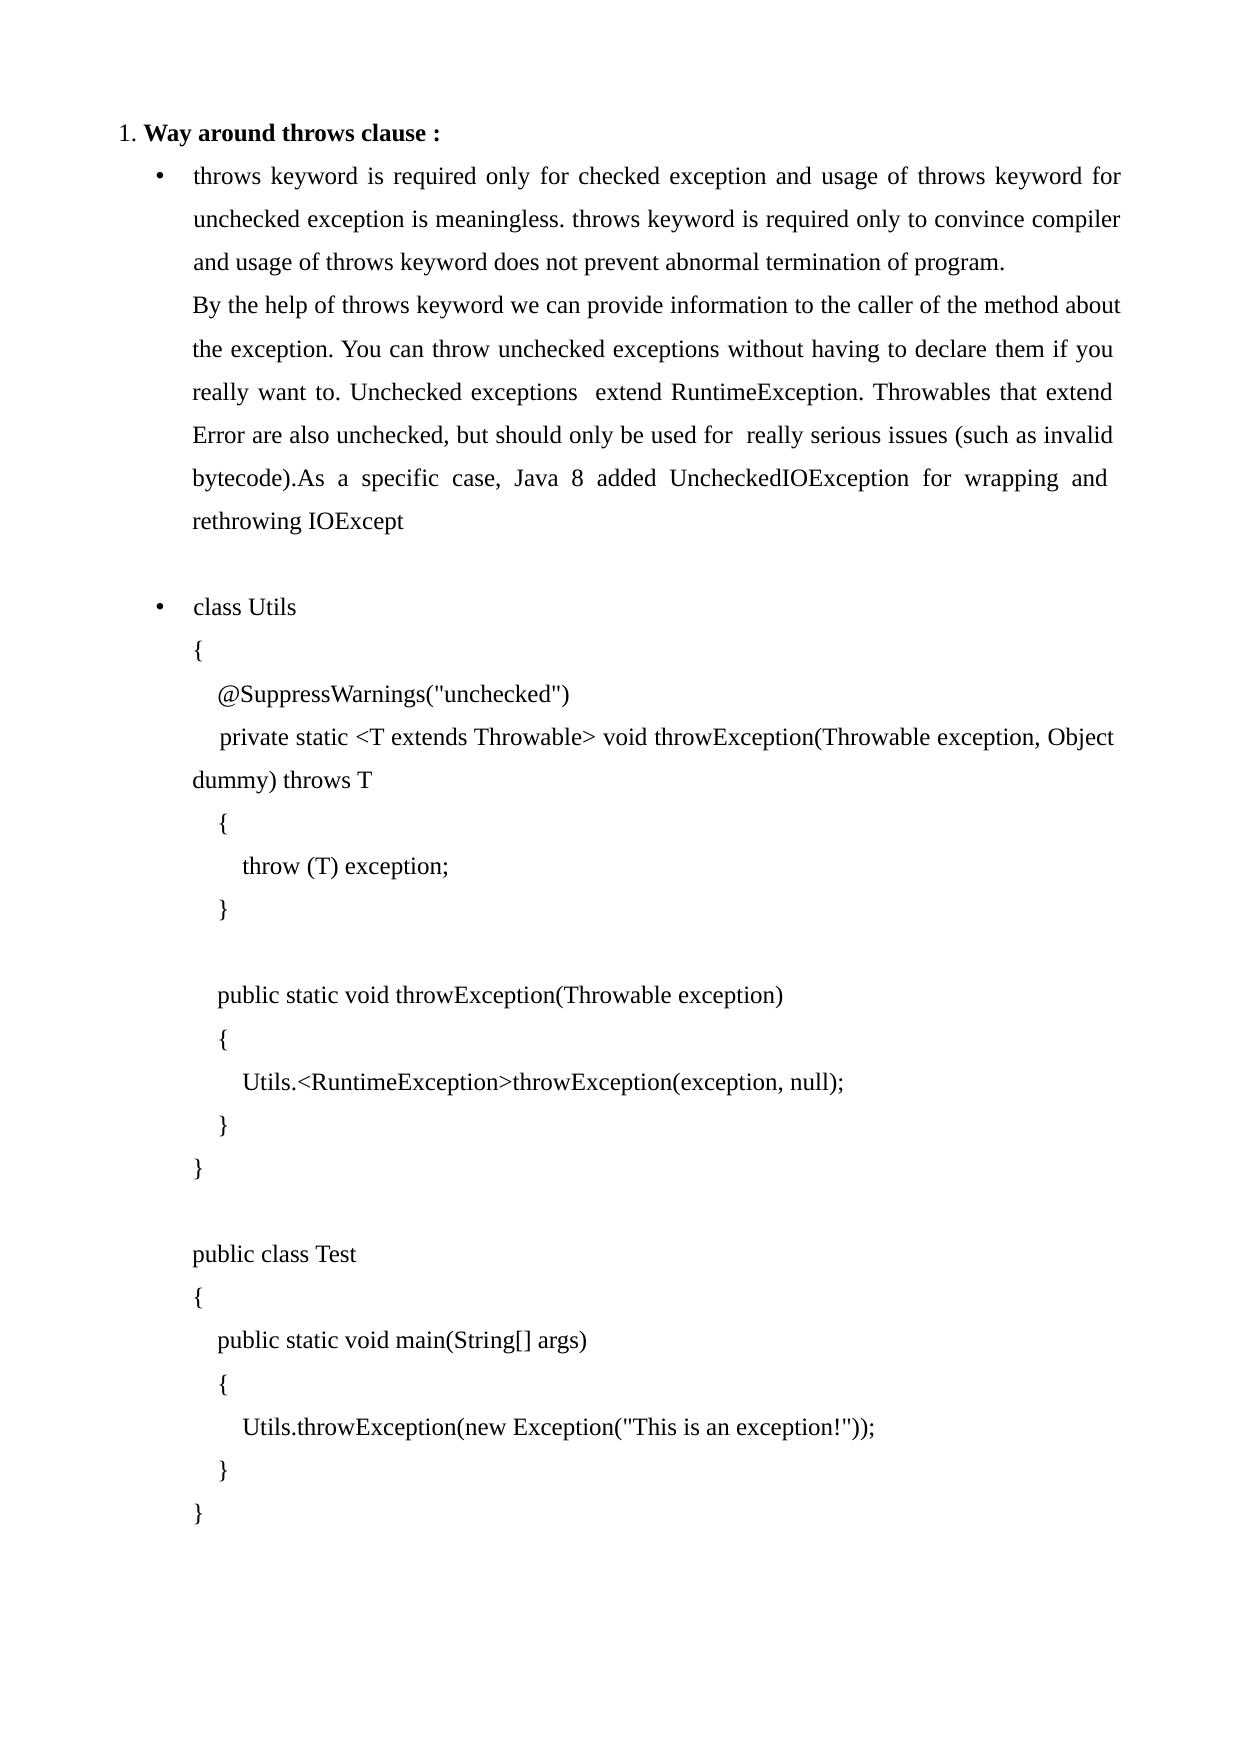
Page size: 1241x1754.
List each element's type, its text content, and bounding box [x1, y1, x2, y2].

text { [118, 1024, 1122, 1052]
text } [118, 1455, 1122, 1484]
text } [118, 1110, 1122, 1139]
text By the help of throws keyword we can provide information to the caller of the method about the exception. You can throw unchecked exceptions without having to declare them if you really want to. Unchecked exceptions extend RuntimeException. Throwables that extend Error are also unchecked, but should only be used for really serious issues (such as invalid bytecode).As a specific case, Java 8 added UncheckedIOException for wrapping and rethrowing IOExcept [118, 291, 1122, 535]
text 1. Way around throws clause : [118, 118, 1122, 147]
text { [118, 1369, 1122, 1397]
text } [118, 894, 1122, 923]
text @SuppressWarnings("unchecked") [118, 679, 1122, 707]
text } [118, 1153, 1122, 1182]
text Utils.<RuntimeException>throwException(exception, null); [118, 1067, 1122, 1096]
text public static void main(String[] args) [118, 1326, 1122, 1354]
list throws keyword is required only for checked exception and usage of throws keyword for unchecked exception is meaningless. throws keyword is required only to convince compiler and usage of throws keyword does not prevent abnormal termination of program. [156, 161, 1122, 276]
text { [118, 808, 1122, 837]
list class Utils [156, 592, 1122, 621]
text public static void throwException(Throwable exception) [118, 981, 1122, 1009]
text throw (T) exception; [118, 851, 1122, 880]
text public class Test [118, 1239, 1122, 1268]
text { [118, 636, 1122, 664]
text { [118, 1282, 1122, 1311]
text Utils.throwException(new Exception("This is an exception!")); [118, 1412, 1122, 1441]
text private static <T extends Throwable> void throwException(Throwable exception, Object dummy) throws T [118, 722, 1122, 794]
text } [118, 1498, 1122, 1527]
